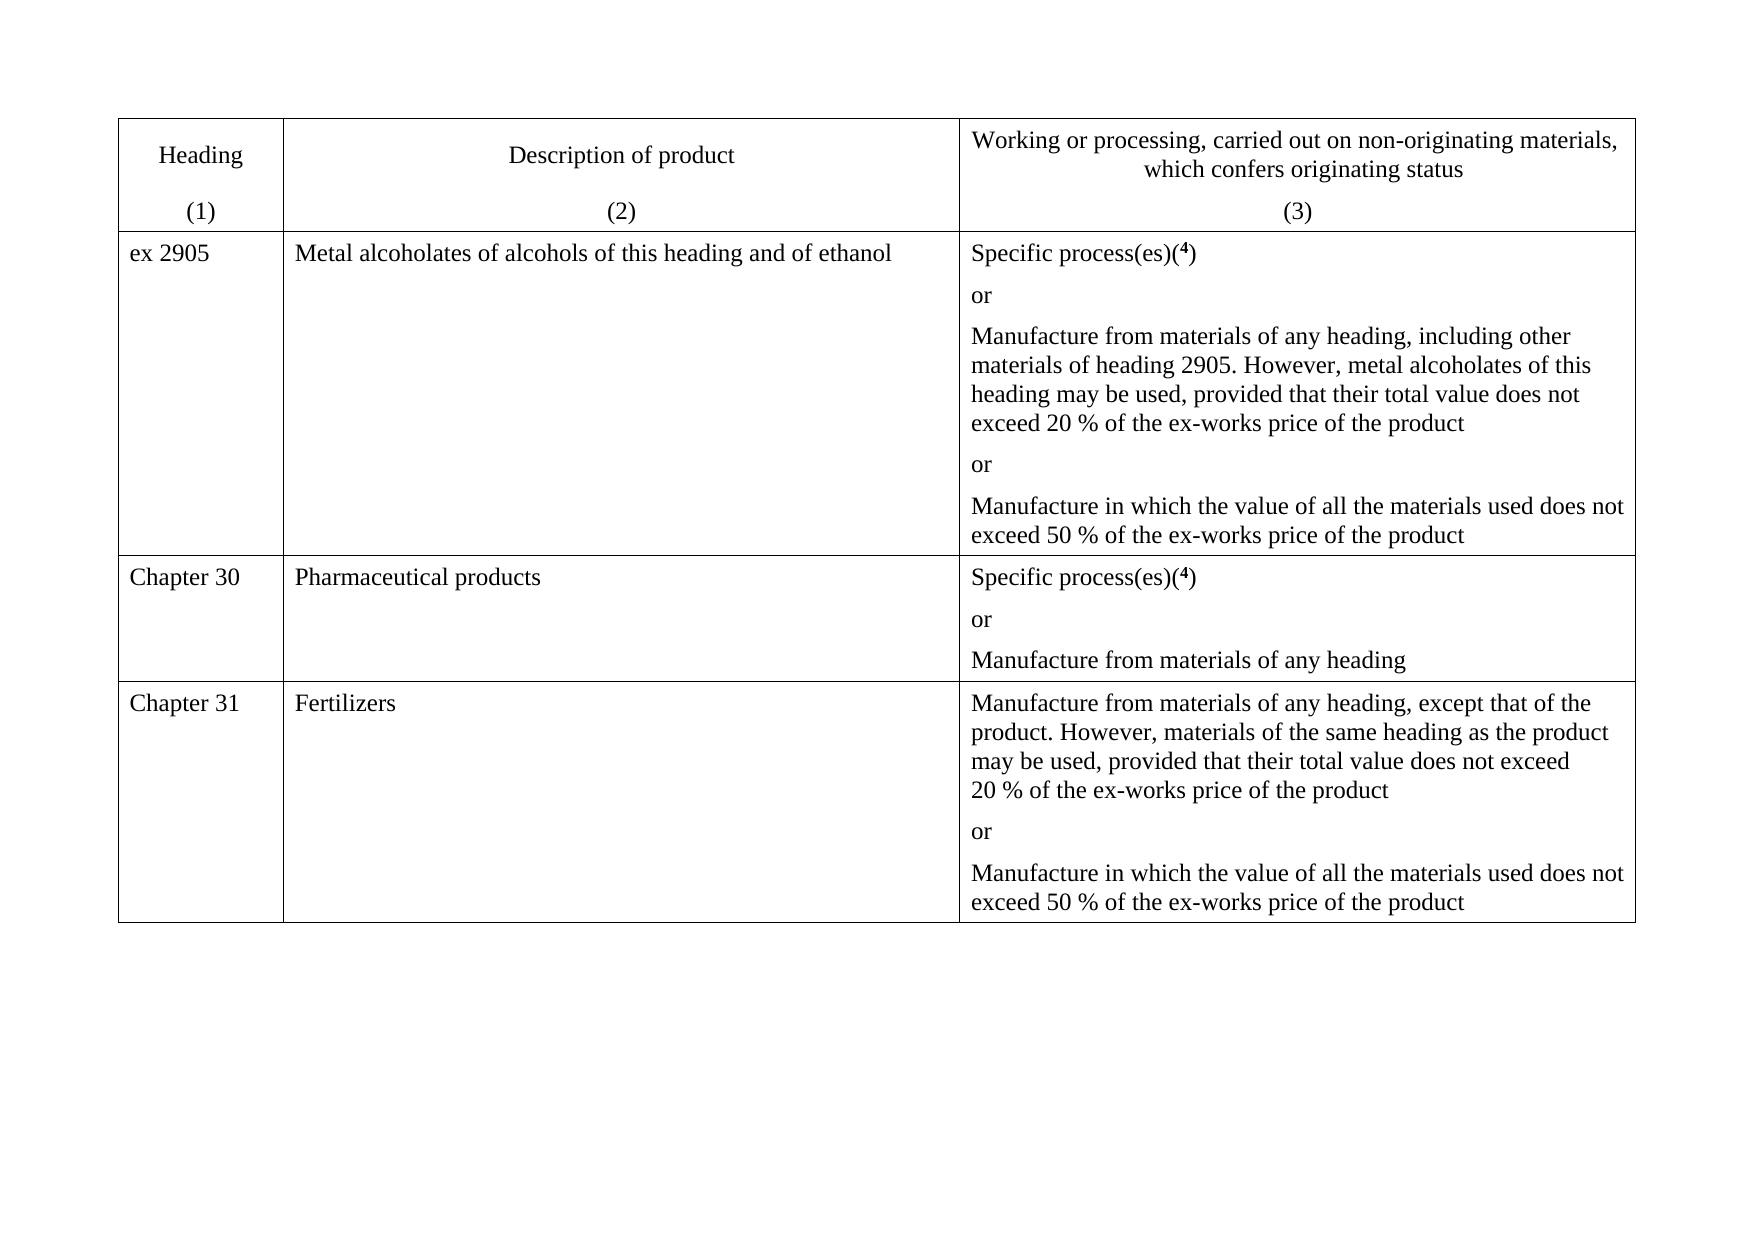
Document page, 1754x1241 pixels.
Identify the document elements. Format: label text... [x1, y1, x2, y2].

table_cell Chapter 30 [119, 556, 283, 681]
table_header Description of product [284, 119, 959, 189]
table_cell Chapter 31 [119, 682, 283, 922]
table_cell ex 2905 [119, 232, 283, 555]
table_cell Pharmaceutical products [284, 556, 959, 681]
table_cell (3) [960, 190, 1635, 231]
table_header Heading [119, 119, 283, 189]
table_cell Metal alcoholates of alcohols of this heading and of ethanol [284, 232, 959, 555]
table_cell Manufacture from materials of any heading, except that of the product. However, materials of the same heading as the product may be used, provided that their total value does not exceed 20 % of the ex-works price of the product or Manufacture in which the value of all the materials used does not exceed 50 % of the ex-works price of the product [960, 682, 1635, 922]
table_cell (1) [119, 190, 283, 231]
table_cell Specific process(es)(4) or Manufacture from materials of any heading [960, 556, 1635, 681]
table_cell Fertilizers [284, 682, 959, 922]
table_cell (2) [284, 190, 959, 231]
table_cell Specific process(es)(4) or Manufacture from materials of any heading, including other materials of heading 2905. However, metal alcoholates of this heading may be used, provided that their total value does not exceed 20 % of the ex-works price of the product or Manufacture in which the value of all the materials used does not exceed 50 % of the ex-works price of the product [960, 232, 1635, 555]
table_header Working or processing, carried out on non‑originating materials, which confers originating status [960, 119, 1635, 189]
